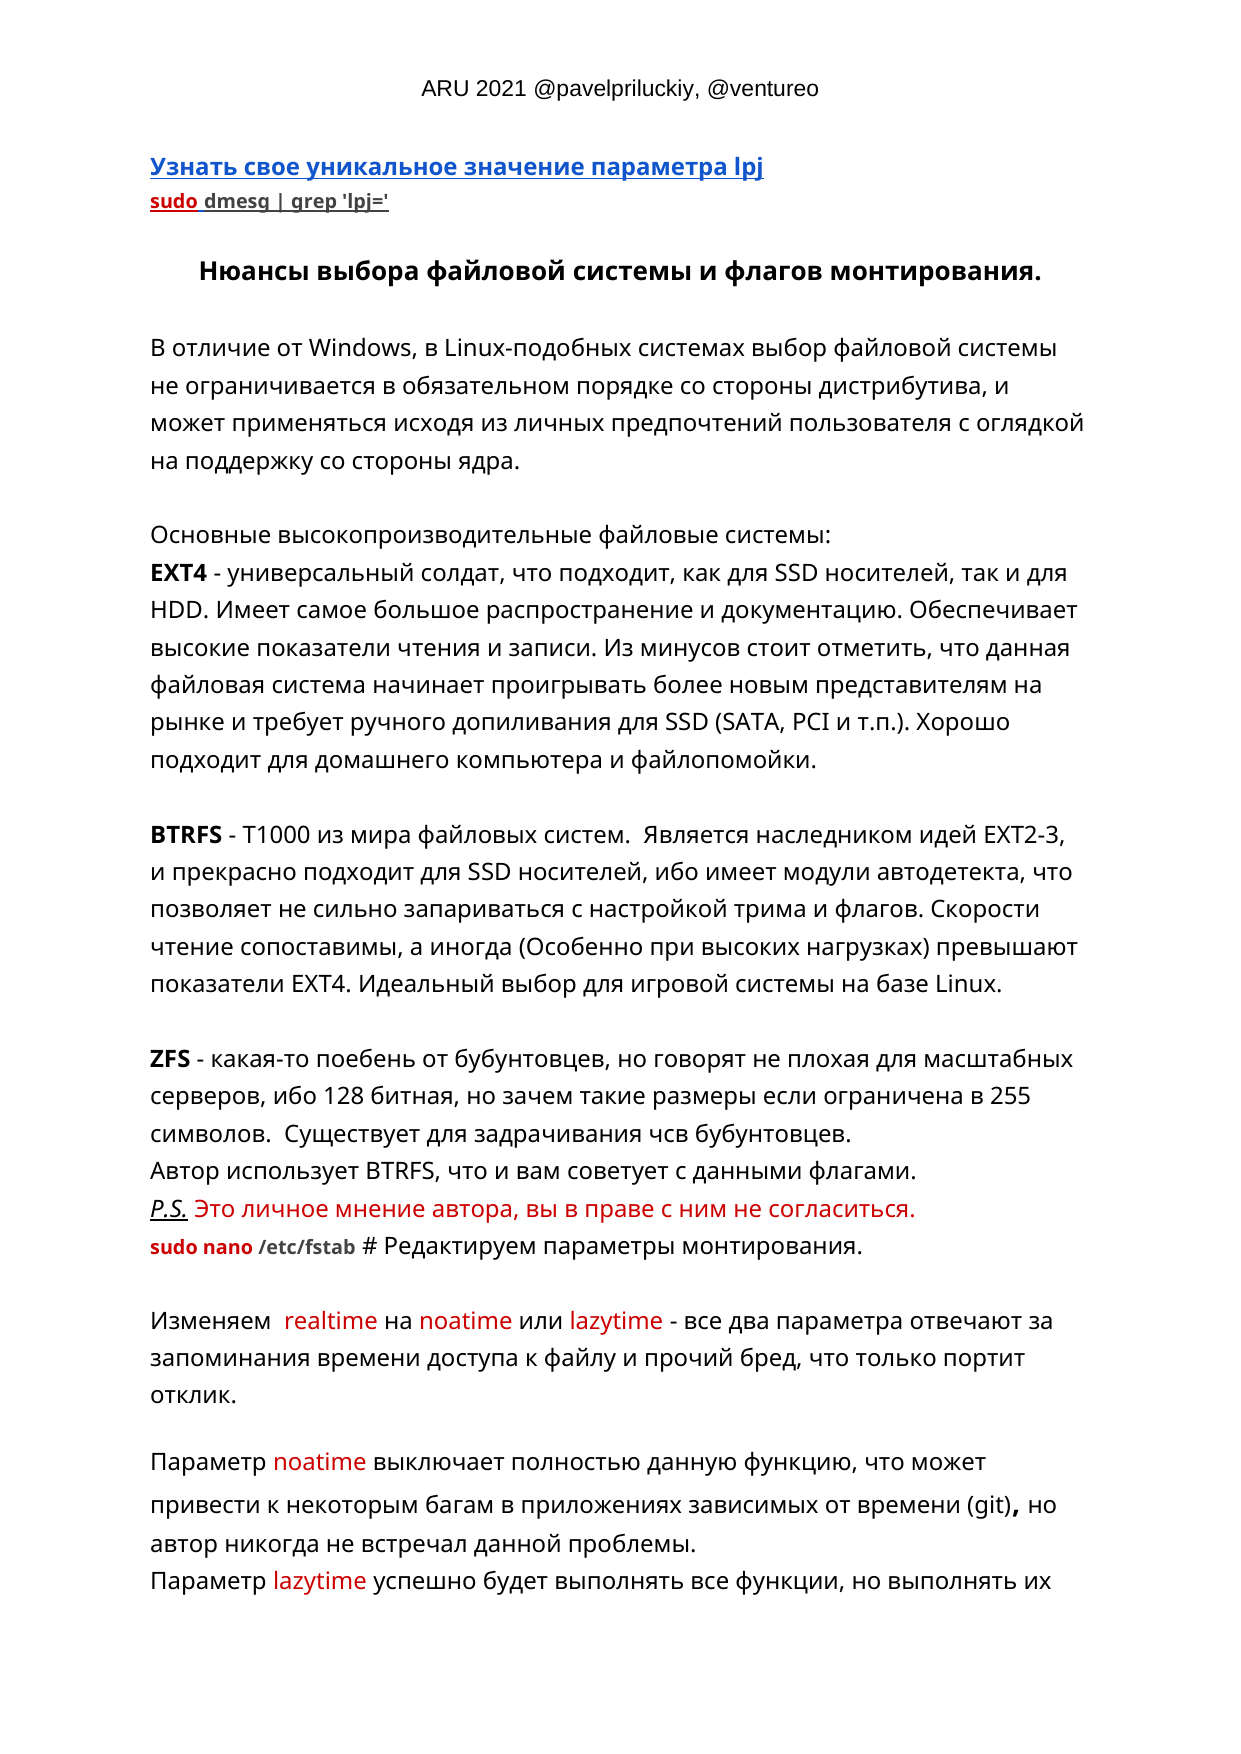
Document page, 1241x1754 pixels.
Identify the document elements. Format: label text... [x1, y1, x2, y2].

title Нюансы выбора файловой системы и флагов монтирования. [150, 253, 1090, 288]
subtitle Узнать свое уникальное значение параметра lpj sudo dmesg | grep 'lpj=' [150, 150, 1090, 215]
text Параметр noatime выключает полностью данную функцию, что может привести к некоторым багам в приложениях зависимых от времени (git), но автор никогда не встречал данной проблемы. Параметр lazytime успешно будет выполнять все функции, но выполнять их [150, 1445, 1090, 1596]
text P.S. Это личное мнение автора, вы в праве с ним не согласиться. sudo nano /etc/fstab # Редактируем параметры монтирования. Изменяем realtime на noatime или lazytime - все два параметра отвечают за запоминания времени доступа к файлу и прочий бред, что только портит отклик. [150, 1191, 1090, 1441]
text В отличие от Windows, в Linux-подобных системах выбор файловой системы не ограничивается в обязательном порядке со стороны дистрибутива, и может применяться исходя из личных предпочтений пользователя с оглядкой на поддержку со стороны ядра. Основные высокопроизводительные файловые системы: EXT4 - универсальный солдат, что подходит, как для SSD носителей, так и для HDD. Имеет самое большое распространение и документацию. Обеспечивает высокие показатели чтения и записи. Из минусов стоит отметить, что данная файловая система начинает проигрывать более новым представителям на рынке и требует ручного допиливания для SSD (SATA, PCI и т.п.). Хорошо подходит для домашнего компьютера и файлопомойки. BTRFS - Т1000 из мира файловых систем. Является наследником идей EXT2-3, и прекрасно подходит для SSD носителей, ибо имеет модули автодетекта, что позволяет не сильно запариваться с настройкой трима и флагов. Скорости чтение сопоставимы, а иногда (Особенно при высоких нагрузках) превышают показатели EXT4. Идеальный выбор для игровой системы на базе Linux. ZFS - какая-то поебень от бубунтовцев, но говорят не плохая для масштабных серверов, ибо 128 битная, но зачем такие размеры если ограничена в 255 символов. Существует для задрачивания чсв бубунтовцев. Автор использует BTRFS, что и вам советует с данными флагами. [150, 288, 1090, 1187]
